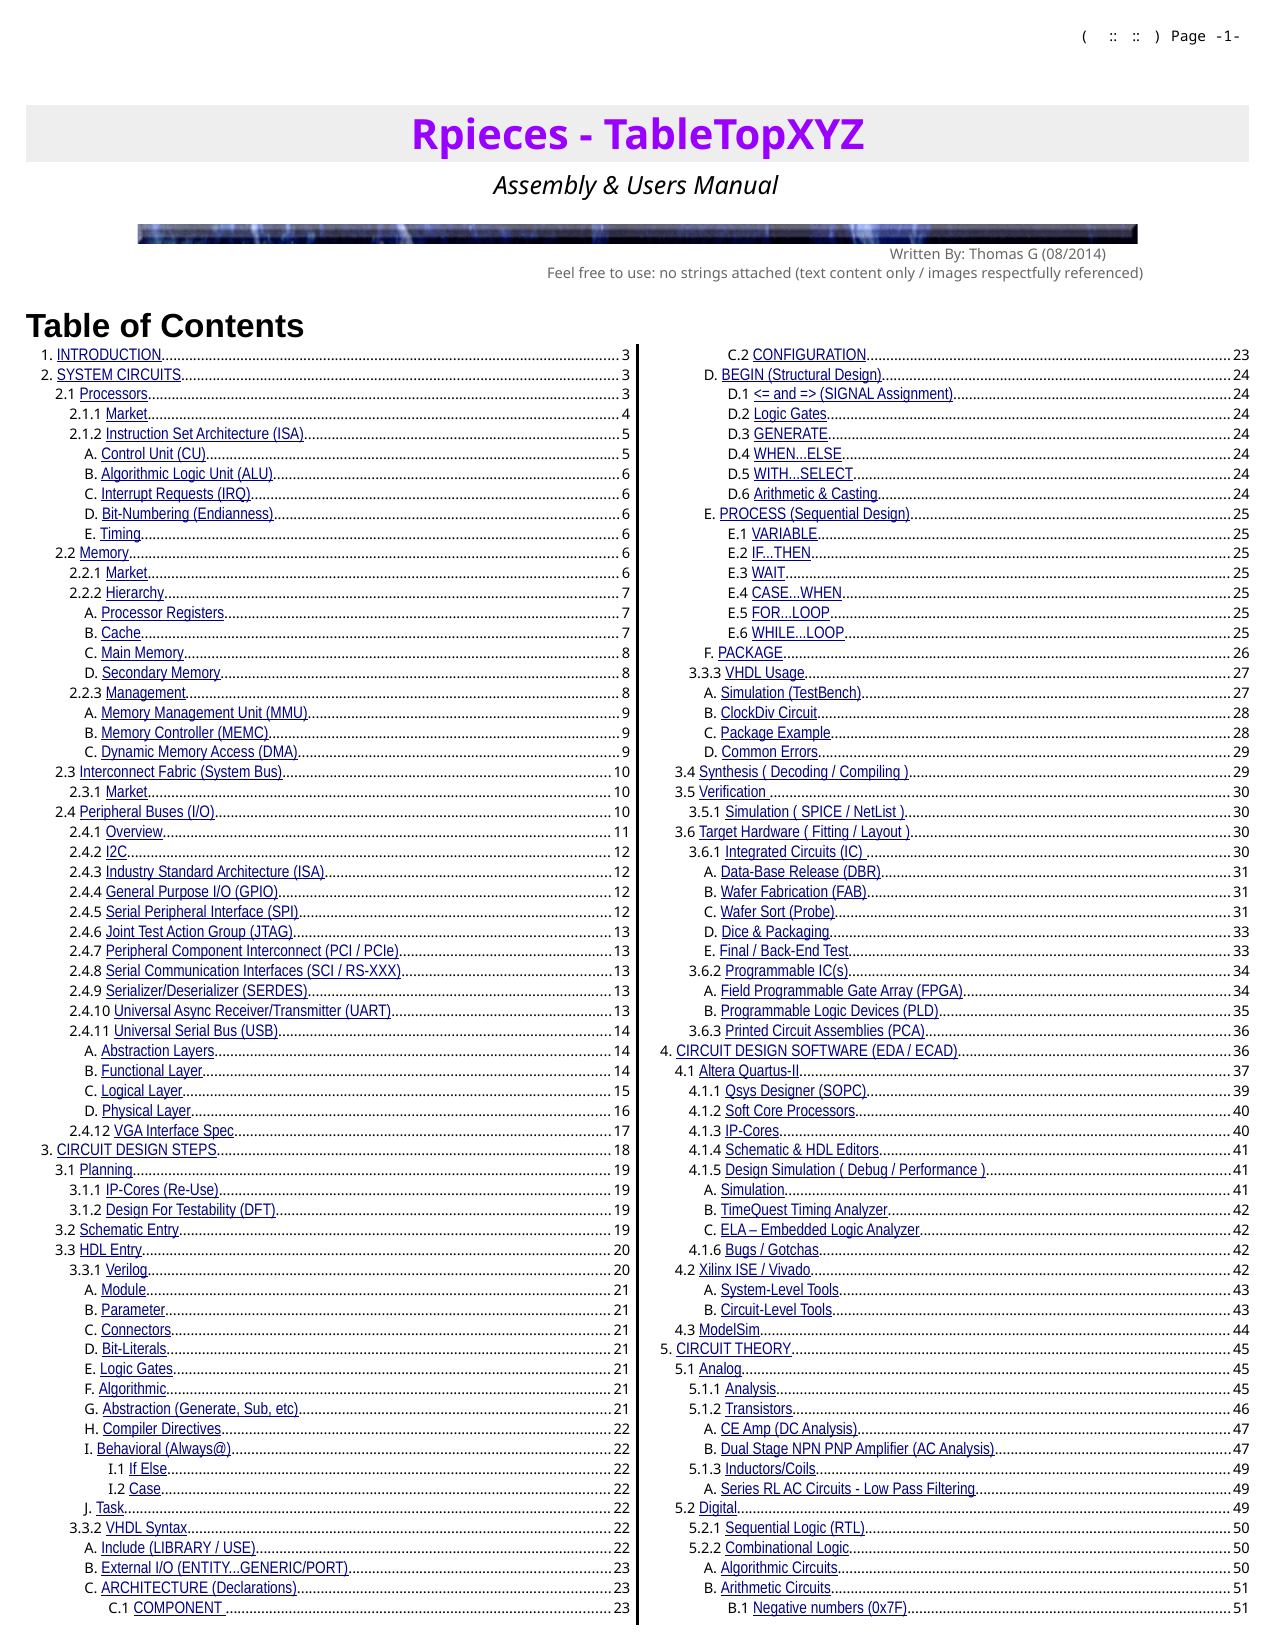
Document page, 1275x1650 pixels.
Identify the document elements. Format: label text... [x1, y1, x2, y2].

text A. Module 21 [69, 1279, 630, 1299]
text B. Functional Layer 14 [69, 1061, 630, 1081]
text C. Wafer Sort (Probe) 31 [688, 901, 1249, 921]
text B. TimeQuest Timing Analyzer 42 [688, 1200, 1249, 1220]
text I. Behavioral (Always@) 22 [69, 1439, 630, 1458]
text 2.4.8 Serial Communication Interfaces (SCI / RS-XXX) 13 [69, 961, 630, 981]
text A. System-Level Tools 43 [688, 1279, 1249, 1299]
text 4.1.1 Qsys Designer (SOPC) 39 [688, 1081, 1249, 1100]
text C. Interrupt Requests (IRQ) 6 [69, 484, 630, 503]
text D. Bit-Numbering (Endianness) 6 [69, 503, 630, 523]
text 2.3 Interconnect Fabric (System Bus) 10 [55, 762, 630, 782]
text B. Memory Controller (MEMC) 9 [69, 722, 630, 742]
text B. Wafer Fabrication (FAB) 31 [688, 882, 1249, 901]
text B. Arithmetic Circuits 51 [688, 1578, 1249, 1598]
text 1. INTRODUCTION 3 [41, 344, 630, 364]
text J. Task 22 [69, 1498, 630, 1518]
text 2.4.9 Serializer/Deserializer (SERDES) 13 [69, 981, 630, 1001]
text 4.1.3 IP-Cores 40 [688, 1120, 1249, 1140]
text A. Memory Management Unit (MMU) 9 [69, 702, 630, 722]
text 3.1 Planning 19 [55, 1160, 630, 1180]
text B. Circuit-Level Tools 43 [688, 1299, 1249, 1319]
text 2.2 Memory 6 [55, 543, 630, 563]
text 4.1.6 Bugs / Gotchas 42 [688, 1240, 1249, 1259]
text A. Control Unit (CU) 5 [69, 444, 630, 464]
text E.3 WAIT 25 [727, 563, 1249, 583]
text 5.1.2 Transistors 46 [688, 1399, 1249, 1419]
text D. Common Errors 29 [688, 742, 1249, 762]
text 3.6.3 Printed Circuit Assemblies (PCA) 36 [688, 1021, 1249, 1041]
text D.4 WHEN...ELSE 24 [727, 444, 1249, 464]
text 3.1.1 IP-Cores (Re-Use) 19 [69, 1180, 630, 1200]
text 3.1.2 Design For Testability (DFT) 19 [69, 1200, 630, 1220]
text E. Timing 6 [69, 523, 630, 543]
text B.1 Negative numbers (0x7F) 51 [727, 1598, 1249, 1618]
text C. Main Memory 8 [69, 643, 630, 663]
text 4.2 Xilinx ISE / Vivado 42 [674, 1259, 1249, 1279]
text 2.4.6 Joint Test Action Group (JTAG) 13 [69, 921, 630, 941]
text 5.1 Analog 45 [674, 1359, 1249, 1379]
text E.4 CASE...WHEN 25 [727, 583, 1249, 603]
text A. Field Programmable Gate Array (FPGA) 34 [688, 981, 1249, 1001]
text B. Programmable Logic Devices (PLD) 35 [688, 1001, 1249, 1021]
text D.5 WITH...SELECT 24 [727, 464, 1249, 484]
text E.2 IF...THEN 25 [727, 543, 1249, 563]
text 2.1.2 Instruction Set Architecture (ISA) 5 [69, 424, 630, 444]
text 2.2.1 Market 6 [69, 563, 630, 583]
text A. Simulation (TestBench) 27 [688, 683, 1249, 702]
text 2.1.1 Market 4 [69, 404, 630, 424]
text E. PROCESS (Sequential Design) 25 [688, 503, 1249, 523]
text 5.1.1 Analysis 45 [688, 1379, 1249, 1399]
text E.6 WHILE...LOOP 25 [727, 623, 1249, 643]
text 3.5.1 Simulation ( SPICE / NetList ) 30 [688, 802, 1249, 822]
text 2.4.4 General Purpose I/O (GPIO) 12 [69, 882, 630, 901]
text A. CE Amp (DC Analysis) 47 [688, 1419, 1249, 1439]
title Rpieces - TableTopXYZ [26, 105, 1249, 162]
text 4.1.4 Schematic & HDL Editors 41 [688, 1140, 1249, 1160]
text B. Algorithmic Logic Unit (ALU) 6 [69, 464, 630, 484]
text 5.2 Digital 49 [674, 1498, 1249, 1518]
text 3. CIRCUIT DESIGN STEPS 18 [41, 1140, 630, 1160]
text 2.3.1 Market 10 [69, 782, 630, 802]
text 2.4.1 Overview 11 [69, 822, 630, 842]
text D.1 <= and => (SIGNAL Assignment) 24 [727, 384, 1249, 404]
text G. Abstraction (Generate, Sub, etc) 21 [69, 1399, 630, 1419]
text 3.6.2 Programmable IC(s) 34 [688, 961, 1249, 981]
text D. Secondary Memory 8 [69, 663, 630, 683]
text A. Algorithmic Circuits 50 [688, 1558, 1249, 1578]
text 5.2.1 Sequential Logic (RTL) 50 [688, 1518, 1249, 1538]
text 3.3.1 Verilog 20 [69, 1259, 630, 1279]
text E.1 VARIABLE 25 [727, 523, 1249, 543]
text A. Series RL AC Circuits - Low Pass Filtering 49 [688, 1478, 1249, 1498]
text 2.4.7 Peripheral Component Interconnect (PCI / PCIe) 13 [69, 941, 630, 961]
text Feel free to use: no strings attached (text content only / images respectfully referenced) [26, 263, 1249, 283]
text 2. SYSTEM CIRCUITS 3 [41, 364, 630, 384]
text 2.4.2 I2C 12 [69, 842, 630, 862]
text C. Package Example 28 [688, 722, 1249, 742]
text I.1 If Else 22 [108, 1458, 630, 1478]
text 3.3.2 VHDL Syntax 22 [69, 1518, 630, 1538]
text B. ClockDiv Circuit 28 [688, 702, 1249, 722]
text B. Parameter 21 [69, 1299, 630, 1319]
text 3.3.3 VHDL Usage 27 [688, 663, 1249, 683]
subtitle Table of Contents [26, 306, 1249, 344]
text 5.2.2 Combinational Logic 50 [688, 1538, 1249, 1558]
text A. Include (LIBRARY / USE) 22 [69, 1538, 630, 1558]
text 4.3 ModelSim 44 [674, 1319, 1249, 1339]
text 4.1.2 Soft Core Processors 40 [688, 1100, 1249, 1120]
text D.3 GENERATE 24 [727, 424, 1249, 444]
text 3.6 Target Hardware ( Fitting / Layout ) 30 [674, 822, 1249, 842]
text C.1 COMPONENT 23 [108, 1598, 630, 1618]
text 4.1 Altera Quartus-II 37 [674, 1061, 1249, 1081]
text 2.4.10 Universal Async Receiver/Transmitter (UART) 13 [69, 1001, 630, 1021]
text C. ARCHITECTURE (Declarations) 23 [69, 1578, 630, 1598]
text H. Compiler Directives 22 [69, 1419, 630, 1439]
text 5.1.3 Inductors/Coils 49 [688, 1458, 1249, 1478]
text B. External I/O (ENTITY...GENERIC/PORT) 23 [69, 1558, 630, 1578]
text A. Abstraction Layers 14 [69, 1041, 630, 1061]
text 2.1 Processors 3 [55, 384, 630, 404]
text D.6 Arithmetic & Casting 24 [727, 484, 1249, 503]
text Written By: Thomas G (08/2014) [26, 225, 1249, 263]
text 2.4.12 VGA Interface Spec 17 [69, 1120, 630, 1140]
text F. Algorithmic 21 [69, 1379, 630, 1399]
text I.2 Case 22 [108, 1478, 630, 1498]
text F. PACKAGE 26 [688, 643, 1249, 663]
text D. Bit-Literals 21 [69, 1339, 630, 1359]
text E. Final / Back-End Test 33 [688, 941, 1249, 961]
text C. ELA – Embedded Logic Analyzer 42 [688, 1220, 1249, 1240]
text 3.2 Schematic Entry 19 [55, 1220, 630, 1240]
text D. BEGIN (Structural Design) 24 [688, 364, 1249, 384]
text 3.4 Synthesis ( Decoding / Compiling ) 29 [674, 762, 1249, 782]
text E.5 FOR...LOOP 25 [727, 603, 1249, 623]
text 4.1.5 Design Simulation ( Debug / Performance ) 41 [688, 1160, 1249, 1180]
text 5. CIRCUIT THEORY 45 [660, 1339, 1249, 1359]
picture [137, 224, 1138, 244]
text C. Dynamic Memory Access (DMA) 9 [69, 742, 630, 762]
text C. Logical Layer 15 [69, 1081, 630, 1100]
text 4. CIRCUIT DESIGN SOFTWARE (EDA / ECAD) 36 [660, 1041, 1249, 1061]
text 3.6.1 Integrated Circuits (IC) 30 [688, 842, 1249, 862]
text C. Connectors 21 [69, 1319, 630, 1339]
text A. Processor Registers 7 [69, 603, 630, 623]
text C.2 CONFIGURATION 23 [727, 344, 1249, 364]
text 2.4.3 Industry Standard Architecture (ISA) 12 [69, 862, 630, 882]
text A. Data-Base Release (DBR) 31 [688, 862, 1249, 882]
text D. Dice & Packaging 33 [688, 921, 1249, 941]
text D.2 Logic Gates 24 [727, 404, 1249, 424]
text 2.2.2 Hierarchy 7 [69, 583, 630, 603]
text B. Cache 7 [69, 623, 630, 643]
text 2.4.5 Serial Peripheral Interface (SPI) 12 [69, 901, 630, 921]
text B. Dual Stage NPN PNP Amplifier (AC Analysis) 47 [688, 1439, 1249, 1458]
text A. Simulation 41 [688, 1180, 1249, 1200]
text E. Logic Gates 21 [69, 1359, 630, 1379]
text D. Physical Layer 16 [69, 1100, 630, 1120]
text 3.3 HDL Entry 20 [55, 1240, 630, 1259]
text 3.5 Verification 30 [674, 782, 1249, 802]
text 2.4.11 Universal Serial Bus (USB) 14 [69, 1021, 630, 1041]
text 2.4 Peripheral Buses (I/O) 10 [55, 802, 630, 822]
subtitle Assembly & Users Manual [26, 168, 1249, 202]
text 2.2.3 Management 8 [69, 683, 630, 702]
